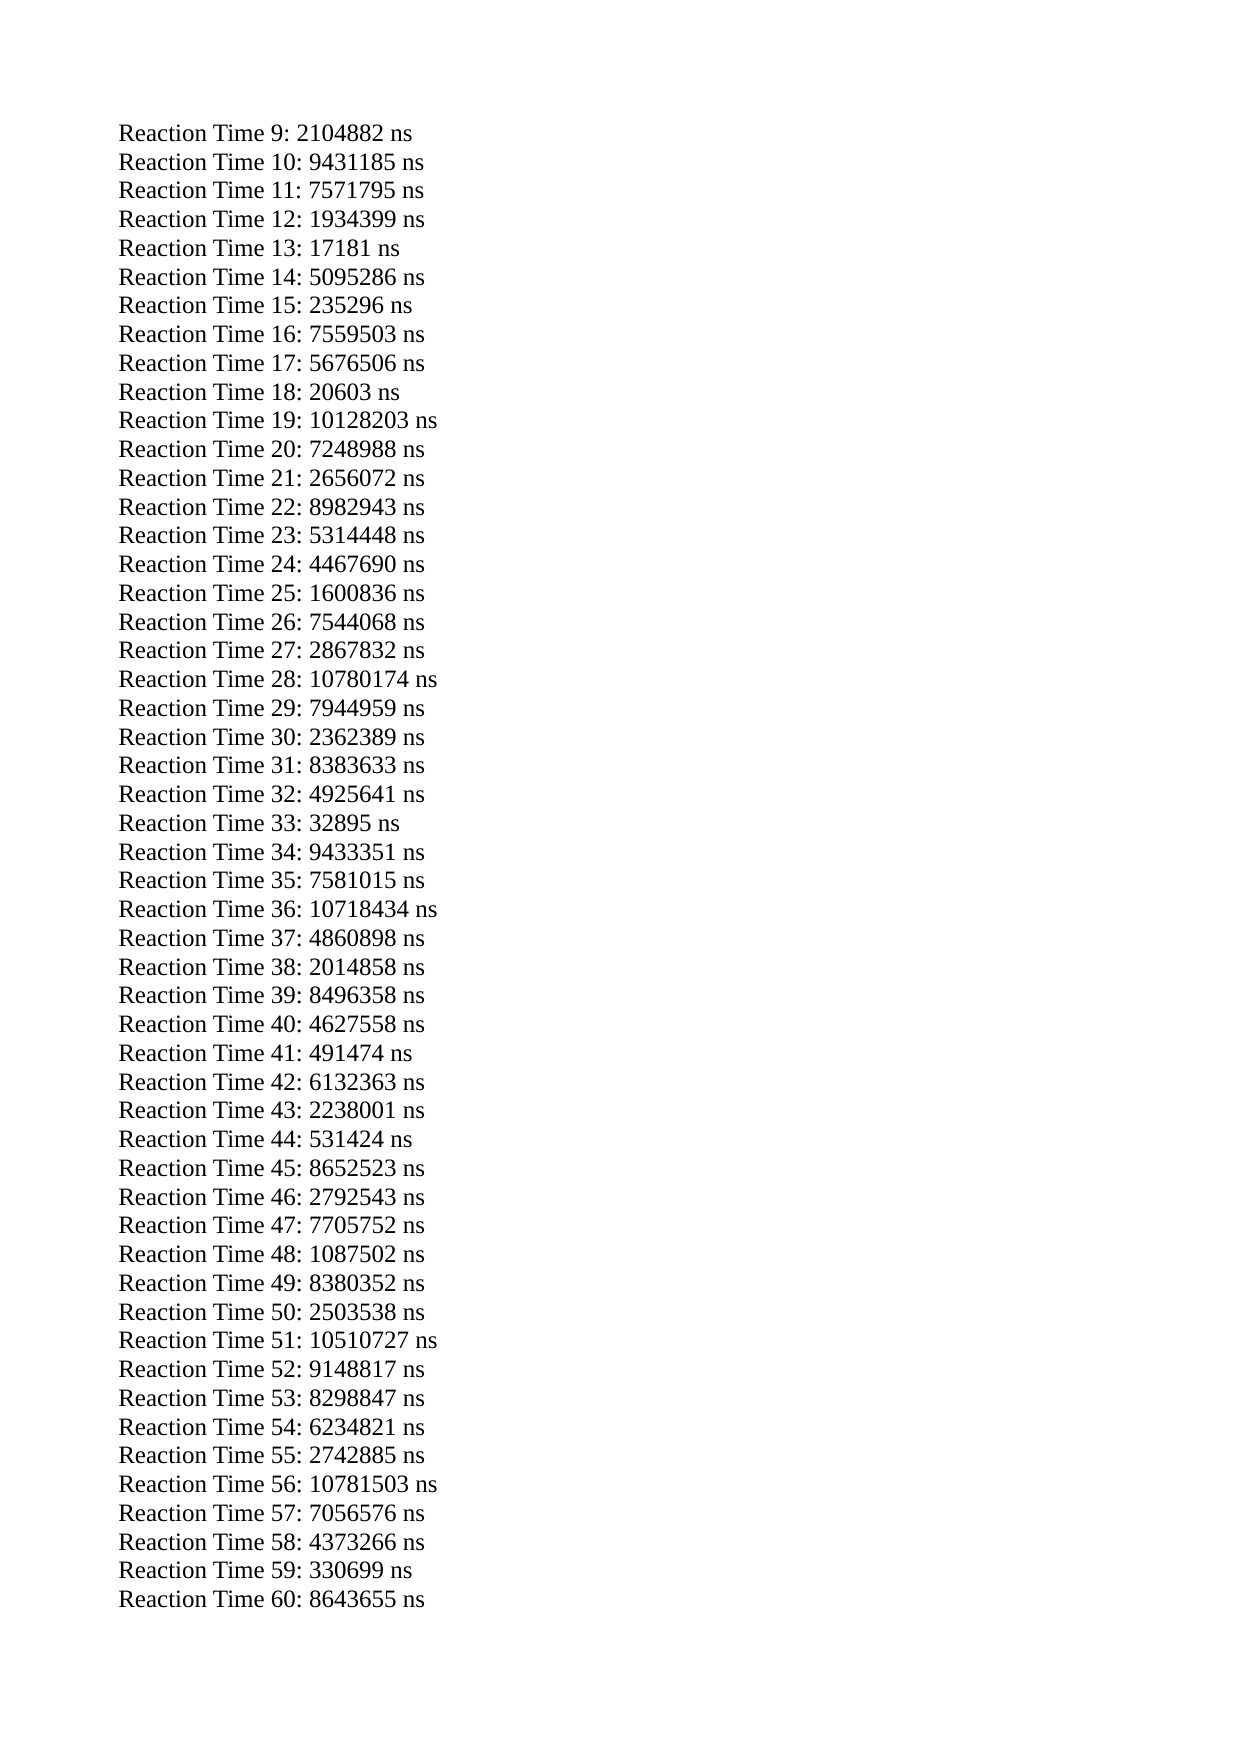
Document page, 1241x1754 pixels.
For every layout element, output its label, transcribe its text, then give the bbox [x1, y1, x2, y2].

text Reaction Time 54: 6234821 ns [118, 1412, 1122, 1441]
text Reaction Time 50: 2503538 ns [118, 1297, 1122, 1326]
text Reaction Time 38: 2014858 ns [118, 952, 1122, 981]
text Reaction Time 56: 10781503 ns [118, 1469, 1122, 1498]
text Reaction Time 12: 1934399 ns [118, 204, 1122, 233]
text Reaction Time 26: 7544068 ns [118, 607, 1122, 636]
text Reaction Time 10: 9431185 ns [118, 147, 1122, 176]
text Reaction Time 58: 4373266 ns [118, 1527, 1122, 1556]
text Reaction Time 11: 7571795 ns [118, 176, 1122, 204]
text Reaction Time 20: 7248988 ns [118, 434, 1122, 463]
text Reaction Time 29: 7944959 ns [118, 693, 1122, 722]
text Reaction Time 47: 7705752 ns [118, 1211, 1122, 1239]
text Reaction Time 49: 8380352 ns [118, 1268, 1122, 1297]
text Reaction Time 25: 1600836 ns [118, 578, 1122, 607]
text Reaction Time 13: 17181 ns [118, 233, 1122, 262]
text Reaction Time 19: 10128203 ns [118, 406, 1122, 434]
text Reaction Time 28: 10780174 ns [118, 664, 1122, 693]
text Reaction Time 59: 330699 ns [118, 1556, 1122, 1584]
text Reaction Time 60: 8643655 ns [118, 1584, 1122, 1613]
text Reaction Time 14: 5095286 ns [118, 262, 1122, 291]
text Reaction Time 53: 8298847 ns [118, 1383, 1122, 1412]
text Reaction Time 42: 6132363 ns [118, 1067, 1122, 1096]
text Reaction Time 27: 2867832 ns [118, 636, 1122, 664]
text Reaction Time 18: 20603 ns [118, 377, 1122, 406]
text Reaction Time 52: 9148817 ns [118, 1354, 1122, 1383]
text Reaction Time 21: 2656072 ns [118, 463, 1122, 492]
text Reaction Time 9: 2104882 ns [118, 118, 1122, 147]
text Reaction Time 23: 5314448 ns [118, 521, 1122, 549]
text Reaction Time 34: 9433351 ns [118, 837, 1122, 866]
text Reaction Time 51: 10510727 ns [118, 1326, 1122, 1354]
text Reaction Time 41: 491474 ns [118, 1038, 1122, 1067]
text Reaction Time 30: 2362389 ns [118, 722, 1122, 751]
text Reaction Time 24: 4467690 ns [118, 549, 1122, 578]
text Reaction Time 46: 2792543 ns [118, 1182, 1122, 1211]
text Reaction Time 45: 8652523 ns [118, 1153, 1122, 1182]
text Reaction Time 36: 10718434 ns [118, 894, 1122, 923]
text Reaction Time 57: 7056576 ns [118, 1498, 1122, 1527]
text Reaction Time 55: 2742885 ns [118, 1441, 1122, 1469]
text Reaction Time 15: 235296 ns [118, 291, 1122, 319]
text Reaction Time 16: 7559503 ns [118, 319, 1122, 348]
text Reaction Time 32: 4925641 ns [118, 779, 1122, 808]
text Reaction Time 37: 4860898 ns [118, 923, 1122, 952]
text Reaction Time 39: 8496358 ns [118, 981, 1122, 1009]
text Reaction Time 31: 8383633 ns [118, 751, 1122, 779]
text Reaction Time 35: 7581015 ns [118, 866, 1122, 894]
text Reaction Time 17: 5676506 ns [118, 348, 1122, 377]
text Reaction Time 43: 2238001 ns [118, 1096, 1122, 1124]
text Reaction Time 48: 1087502 ns [118, 1239, 1122, 1268]
text Reaction Time 22: 8982943 ns [118, 492, 1122, 521]
text Reaction Time 33: 32895 ns [118, 808, 1122, 837]
text Reaction Time 40: 4627558 ns [118, 1009, 1122, 1038]
text Reaction Time 44: 531424 ns [118, 1124, 1122, 1153]
